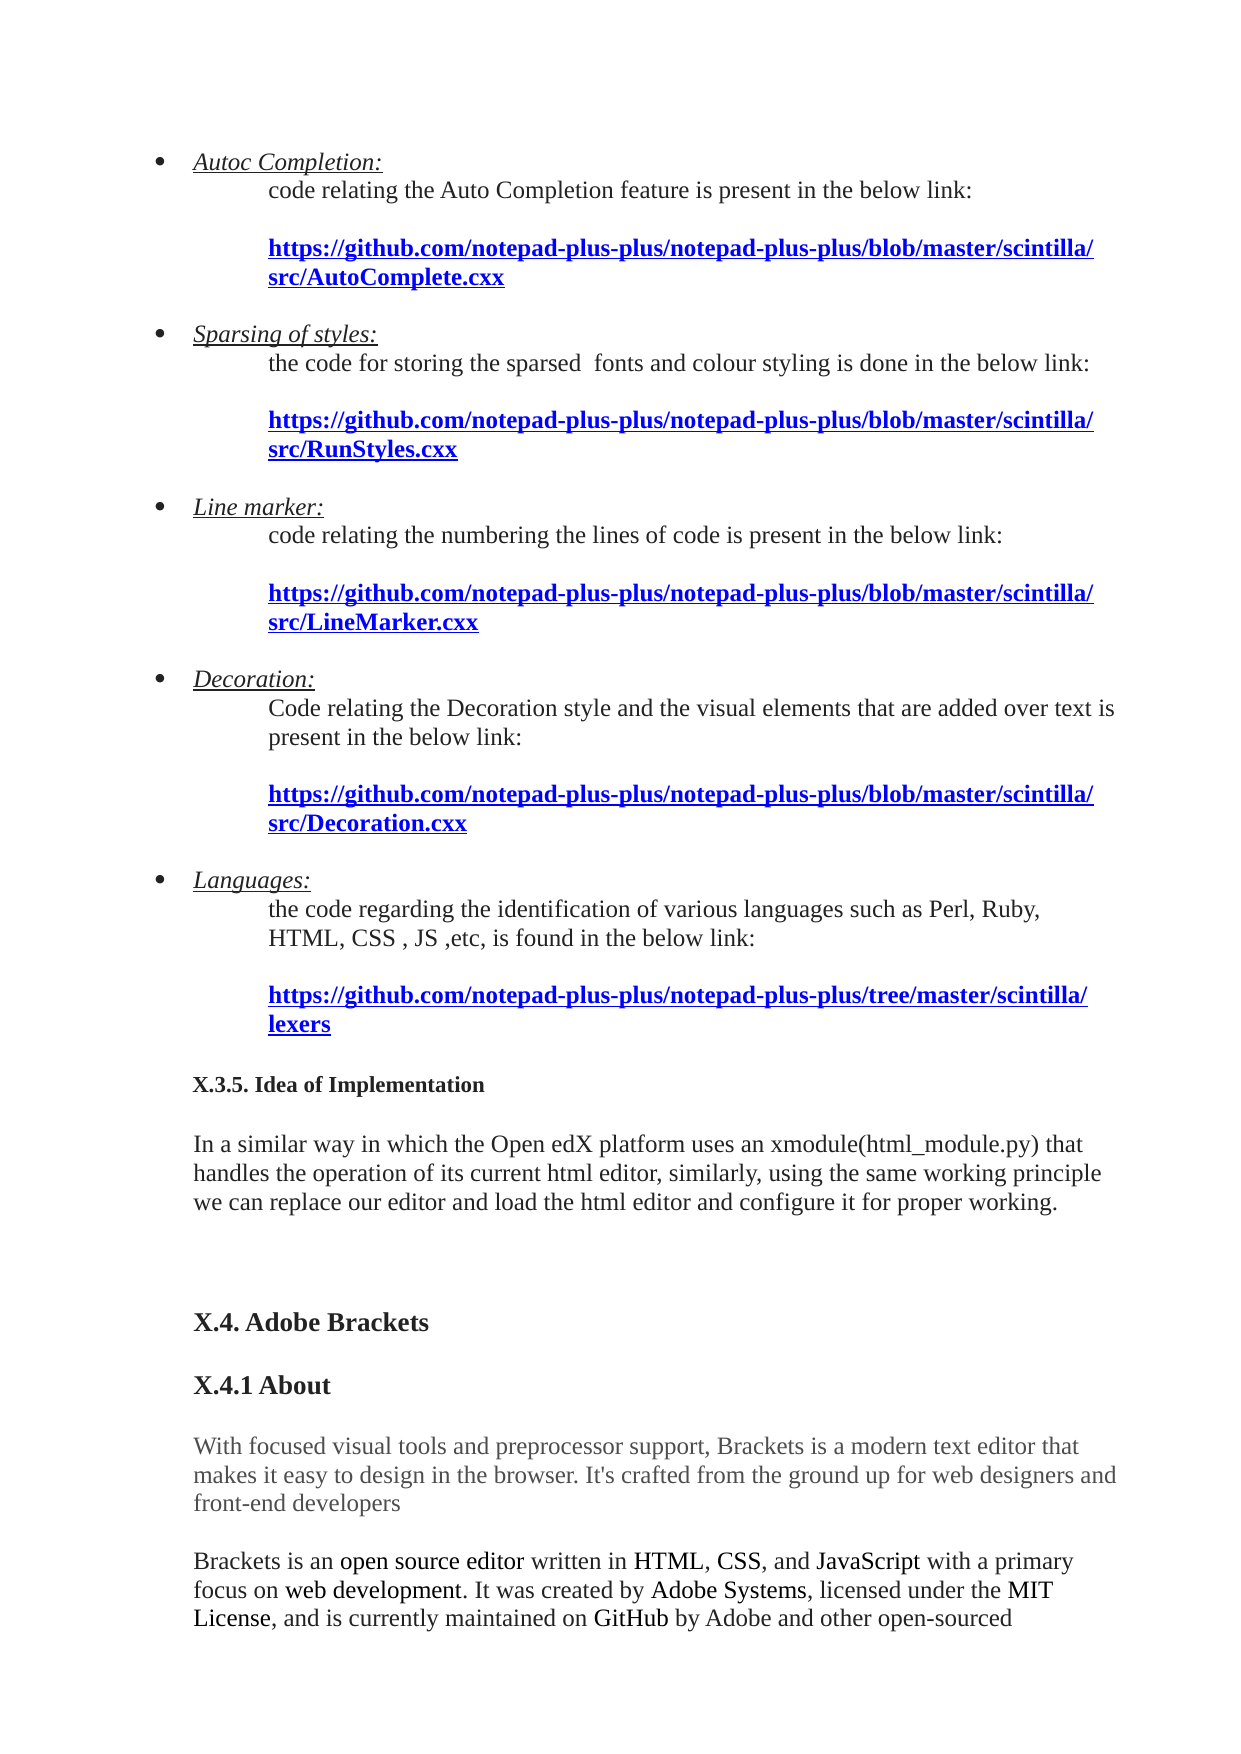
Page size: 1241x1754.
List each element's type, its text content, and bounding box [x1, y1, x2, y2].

text In a similar way in which the Open edX platform uses an xmodule(html_module.py) that handles the operation of its current html editor, similarly, using the same working principle we can replace our editor and load the html editor and configure it for proper working. [193, 1129, 1122, 1215]
list code relating the numbering the lines of code is present in the below link: [268, 521, 1122, 549]
list Autoc Completion: [156, 147, 1122, 176]
list https://github.com/notepad-plus-plus/notepad-plus-plus/blob/master/scintilla/src/Decoration.cxx [268, 779, 1122, 837]
text X.3.5. Idea of Implementation [118, 1067, 1122, 1098]
list https://github.com/notepad-plus-plus/notepad-plus-plus/blob/master/scintilla/src/LineMarker.cxx [268, 578, 1122, 636]
list With focused visual tools and preprocessor support, Brackets is a modern text editor that makes it easy to design in the browser. It's crafted from the ground up for web designers and front-end developers [193, 1431, 1122, 1517]
list Brackets is an open source editor written in HTML, CSS, and JavaScript with a primary focus on web development. It was created by Adobe Systems, licensed under the MIT License, and is currently maintained on GitHub by Adobe and other open-sourced [193, 1546, 1122, 1632]
list Code relating the Decoration style and the visual elements that are added over text is present in the below link: [268, 693, 1122, 751]
list X.4. Adobe Brackets [193, 1306, 1122, 1338]
list Languages: [156, 866, 1122, 894]
list https://github.com/notepad-plus-plus/notepad-plus-plus/tree/master/scintilla/lexers [268, 981, 1122, 1038]
list Line marker: [156, 492, 1122, 521]
list the code for storing the sparsed fonts and colour styling is done in the below link: [268, 348, 1122, 377]
list https://github.com/notepad-plus-plus/notepad-plus-plus/blob/master/scintilla/src/AutoComplete.cxx [268, 233, 1122, 291]
list the code regarding the identification of various languages such as Perl, Ruby, HTML, CSS , JS ,etc, is found in the below link: [268, 894, 1122, 952]
list https://github.com/notepad-plus-plus/notepad-plus-plus/blob/master/scintilla/src/RunStyles.cxx [268, 406, 1122, 463]
list code relating the Auto Completion feature is present in the below link: [268, 176, 1122, 204]
list X.4.1 About [193, 1369, 1122, 1400]
list Sparsing of styles: [156, 319, 1122, 348]
list Decoration: [156, 664, 1122, 693]
